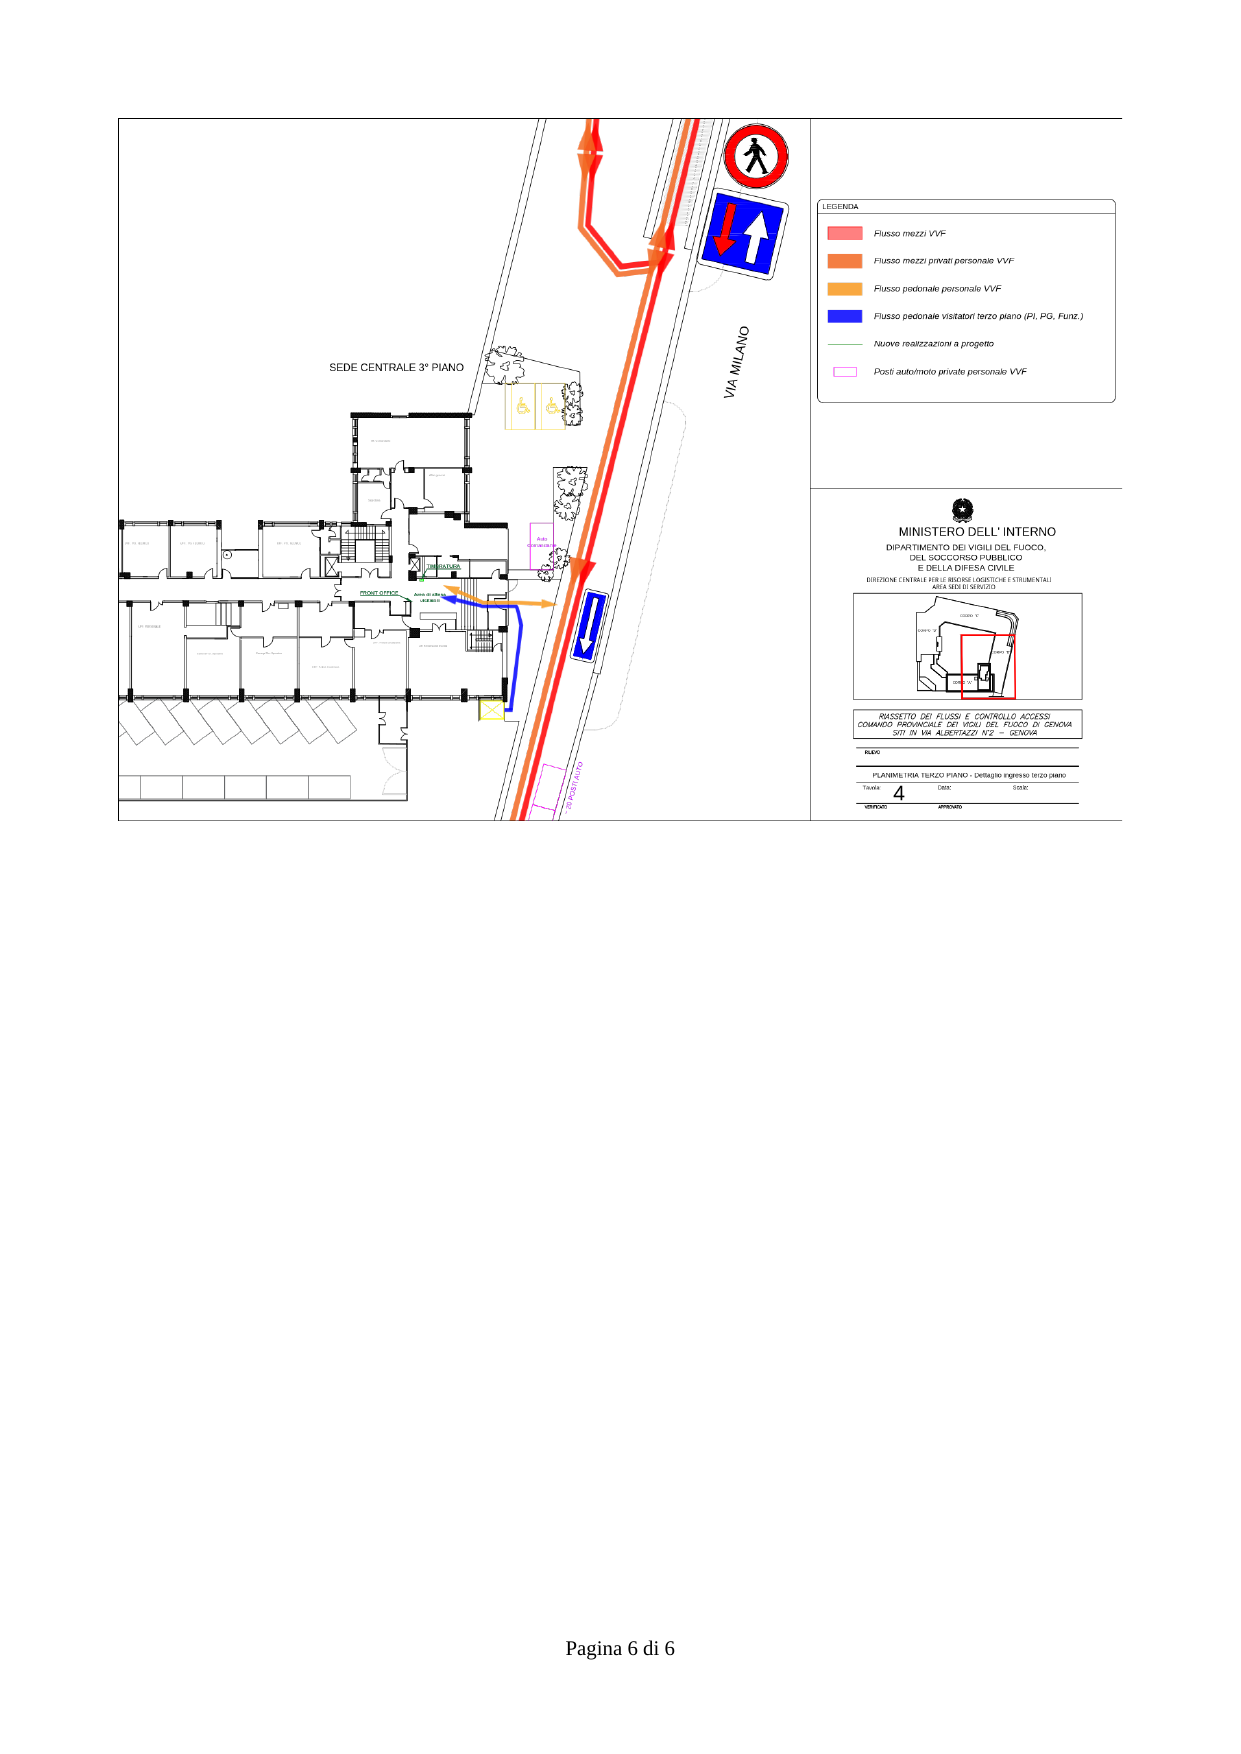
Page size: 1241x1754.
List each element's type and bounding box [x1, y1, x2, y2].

picture [118, 118, 1123, 821]
